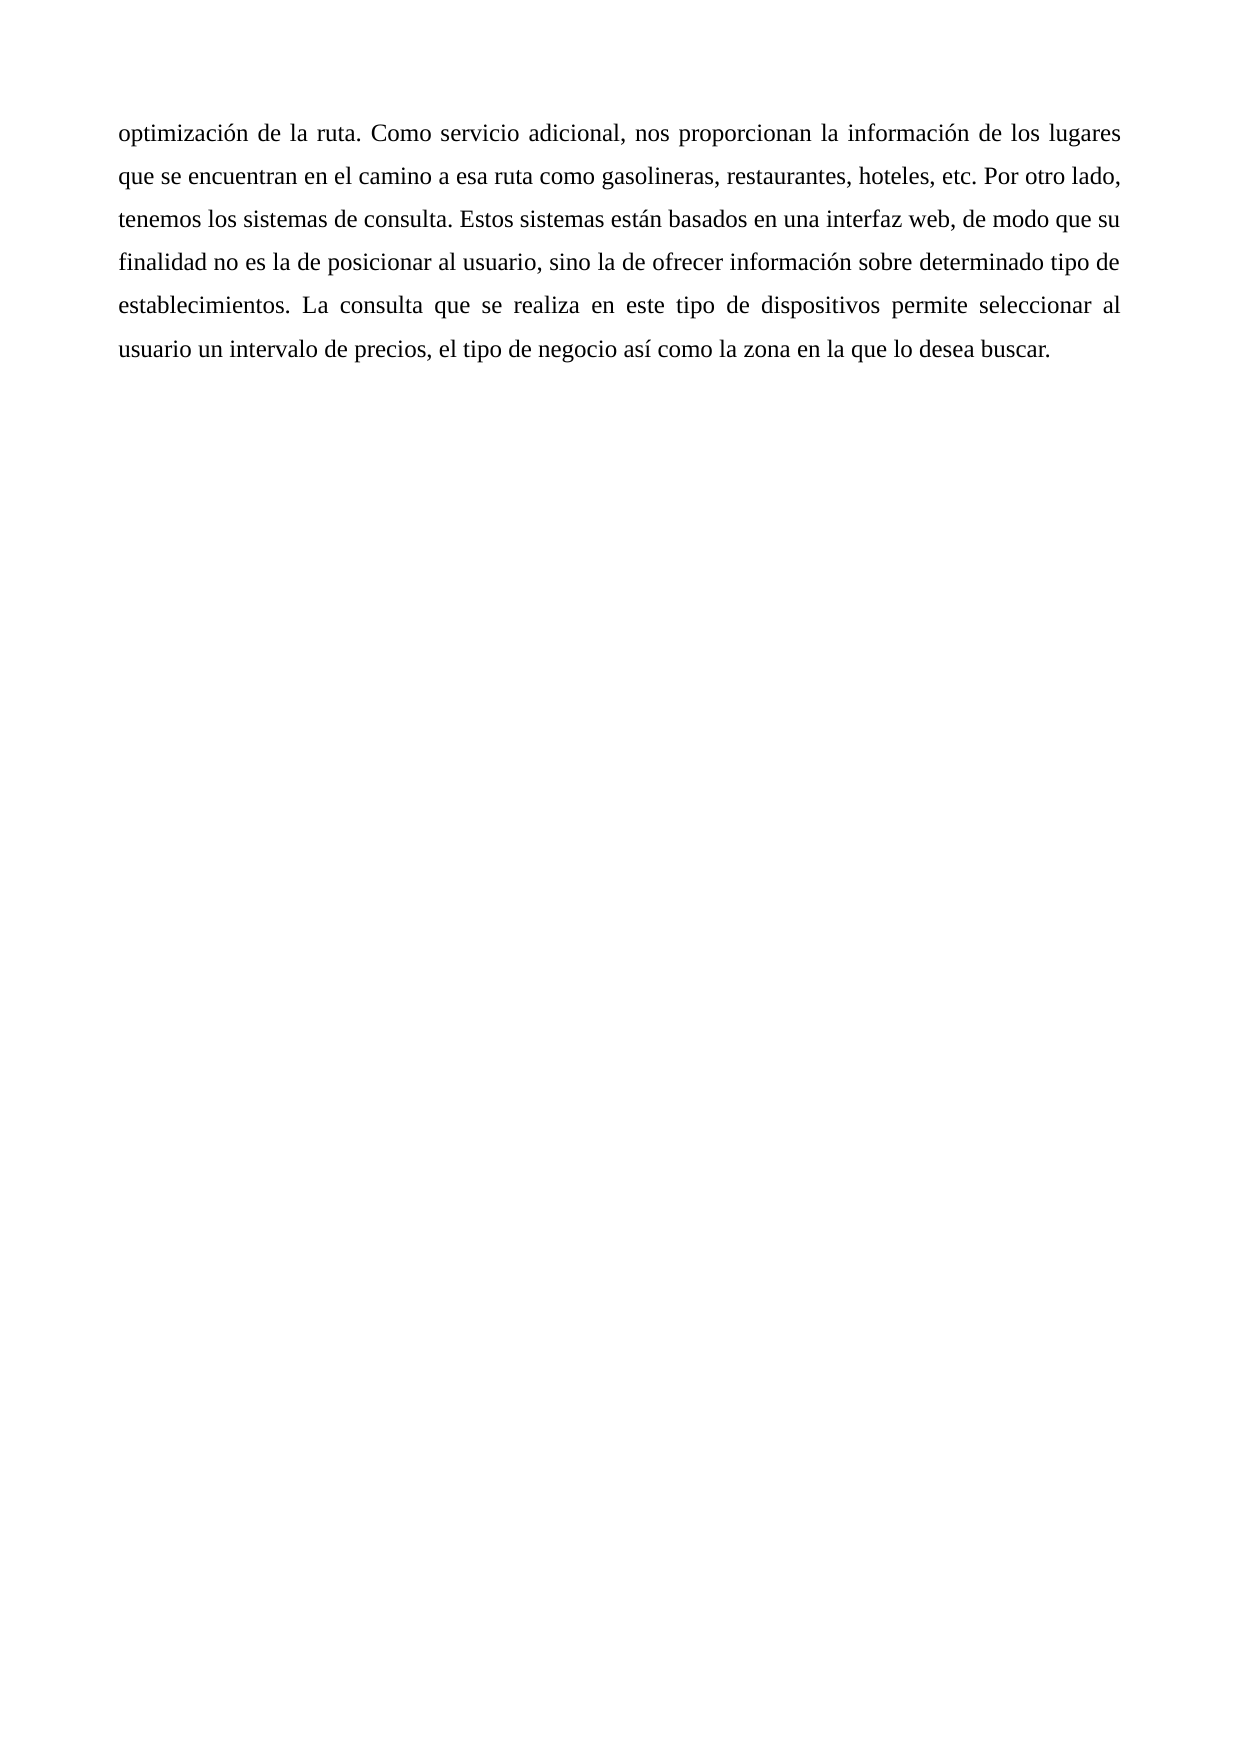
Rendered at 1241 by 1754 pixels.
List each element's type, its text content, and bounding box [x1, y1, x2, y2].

text Los navegadores son sistemas de computación ubicua que están pensados para posicionar al usuario y guiarlo para seguir una ruta. Por lo tanto, sus funciones principales son las de optimización de la ruta. Como servicio adicional, nos proporcionan la información de los lugares que se encuentran en el camino a esa ruta como gasolineras, restaurantes, hoteles, etc. Por otro lado, tenemos los sistemas de consulta. Estos sistemas están basados en una interfaz web, de modo que su finalidad no es la de posicionar al usuario, sino la de ofrecer información sobre determinado tipo de establecimientos. La consulta que se realiza en este tipo de dispositivos permite seleccionar al usuario un intervalo de precios, el tipo de negocio así como la zona en la que lo desea buscar. [118, 118, 1122, 362]
